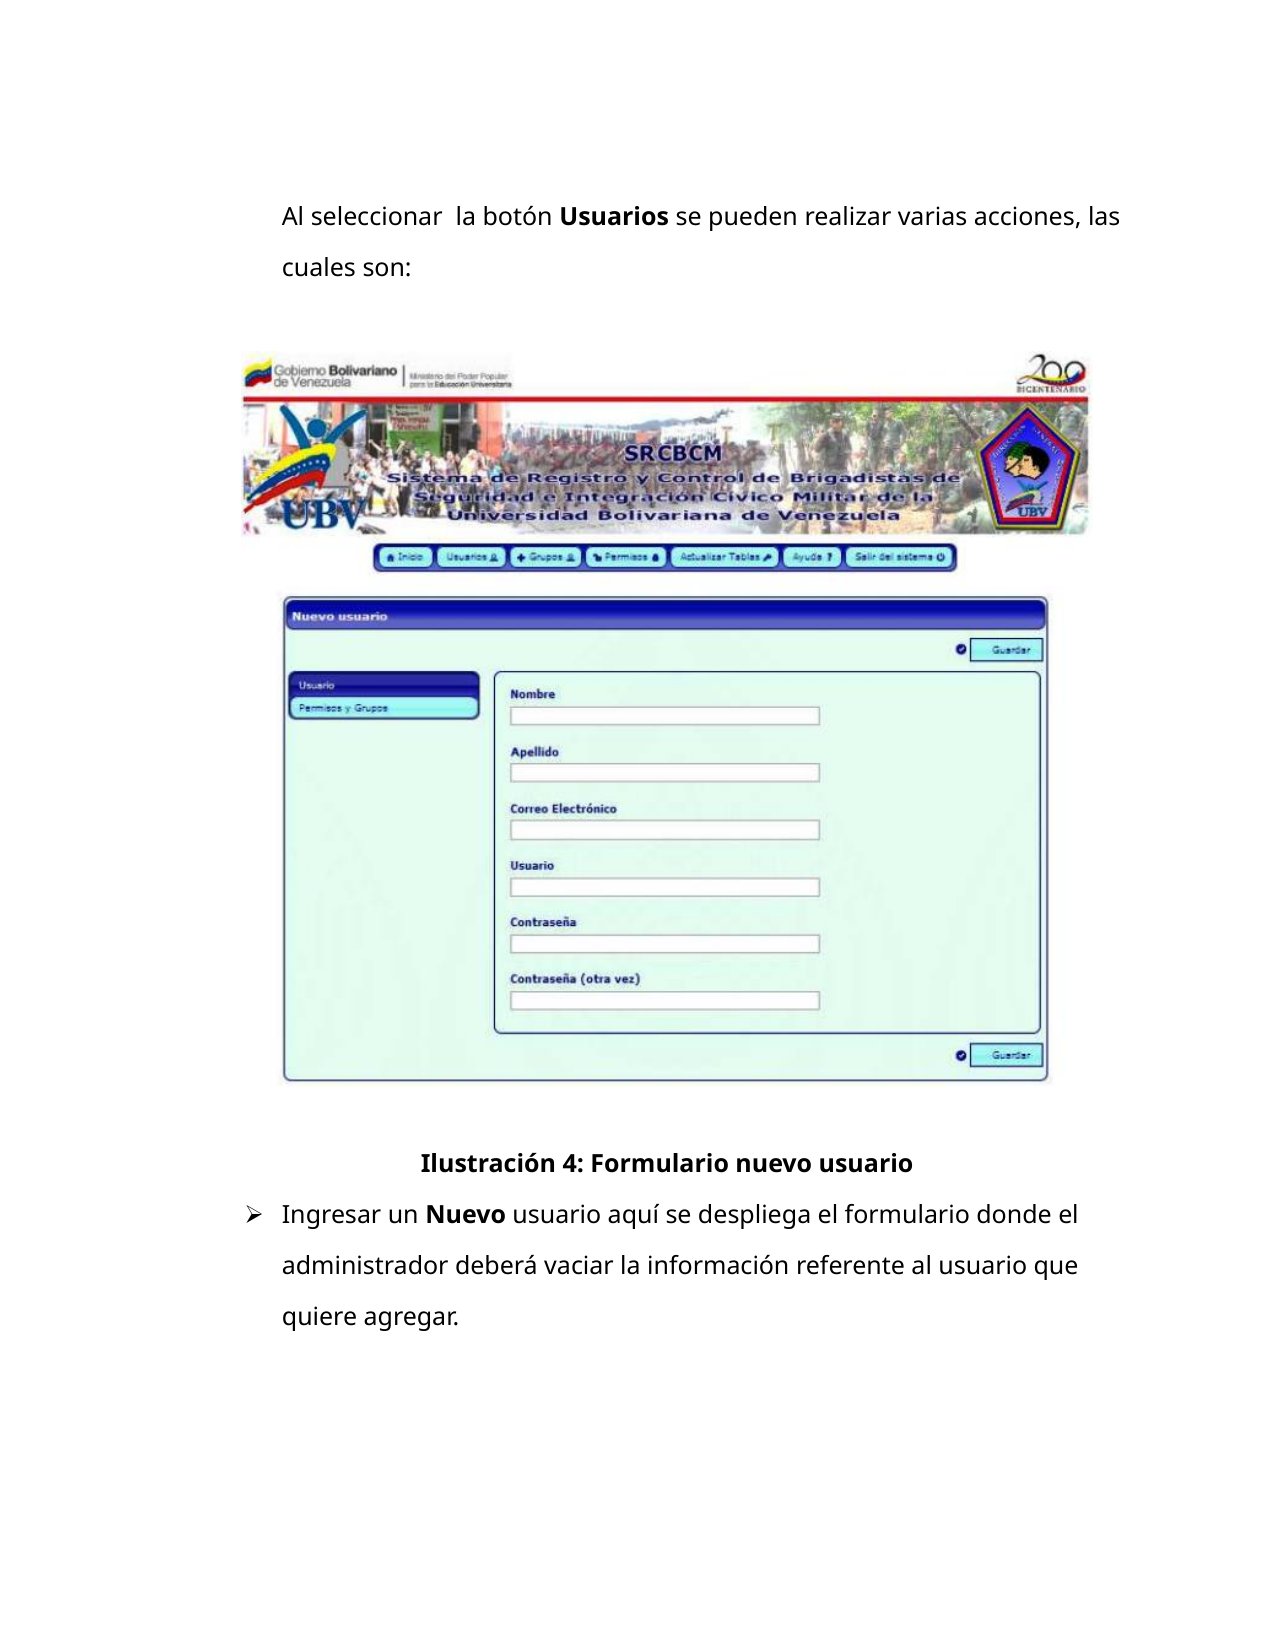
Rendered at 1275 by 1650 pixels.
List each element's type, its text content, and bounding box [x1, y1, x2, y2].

list Al seleccionar la botón Usuarios se pueden realizar varias acciones, las cuales son: [244, 199, 1127, 284]
picture [241, 351, 1094, 1087]
list Ilustración 4: Formulario nuevo usuario [241, 1145, 1093, 1179]
list Ingresar un Nuevo usuario aquí se despliega el formulario donde el administrador deberá vaciar la información referente al usuario que quiere agregar. [241, 352, 1127, 1333]
